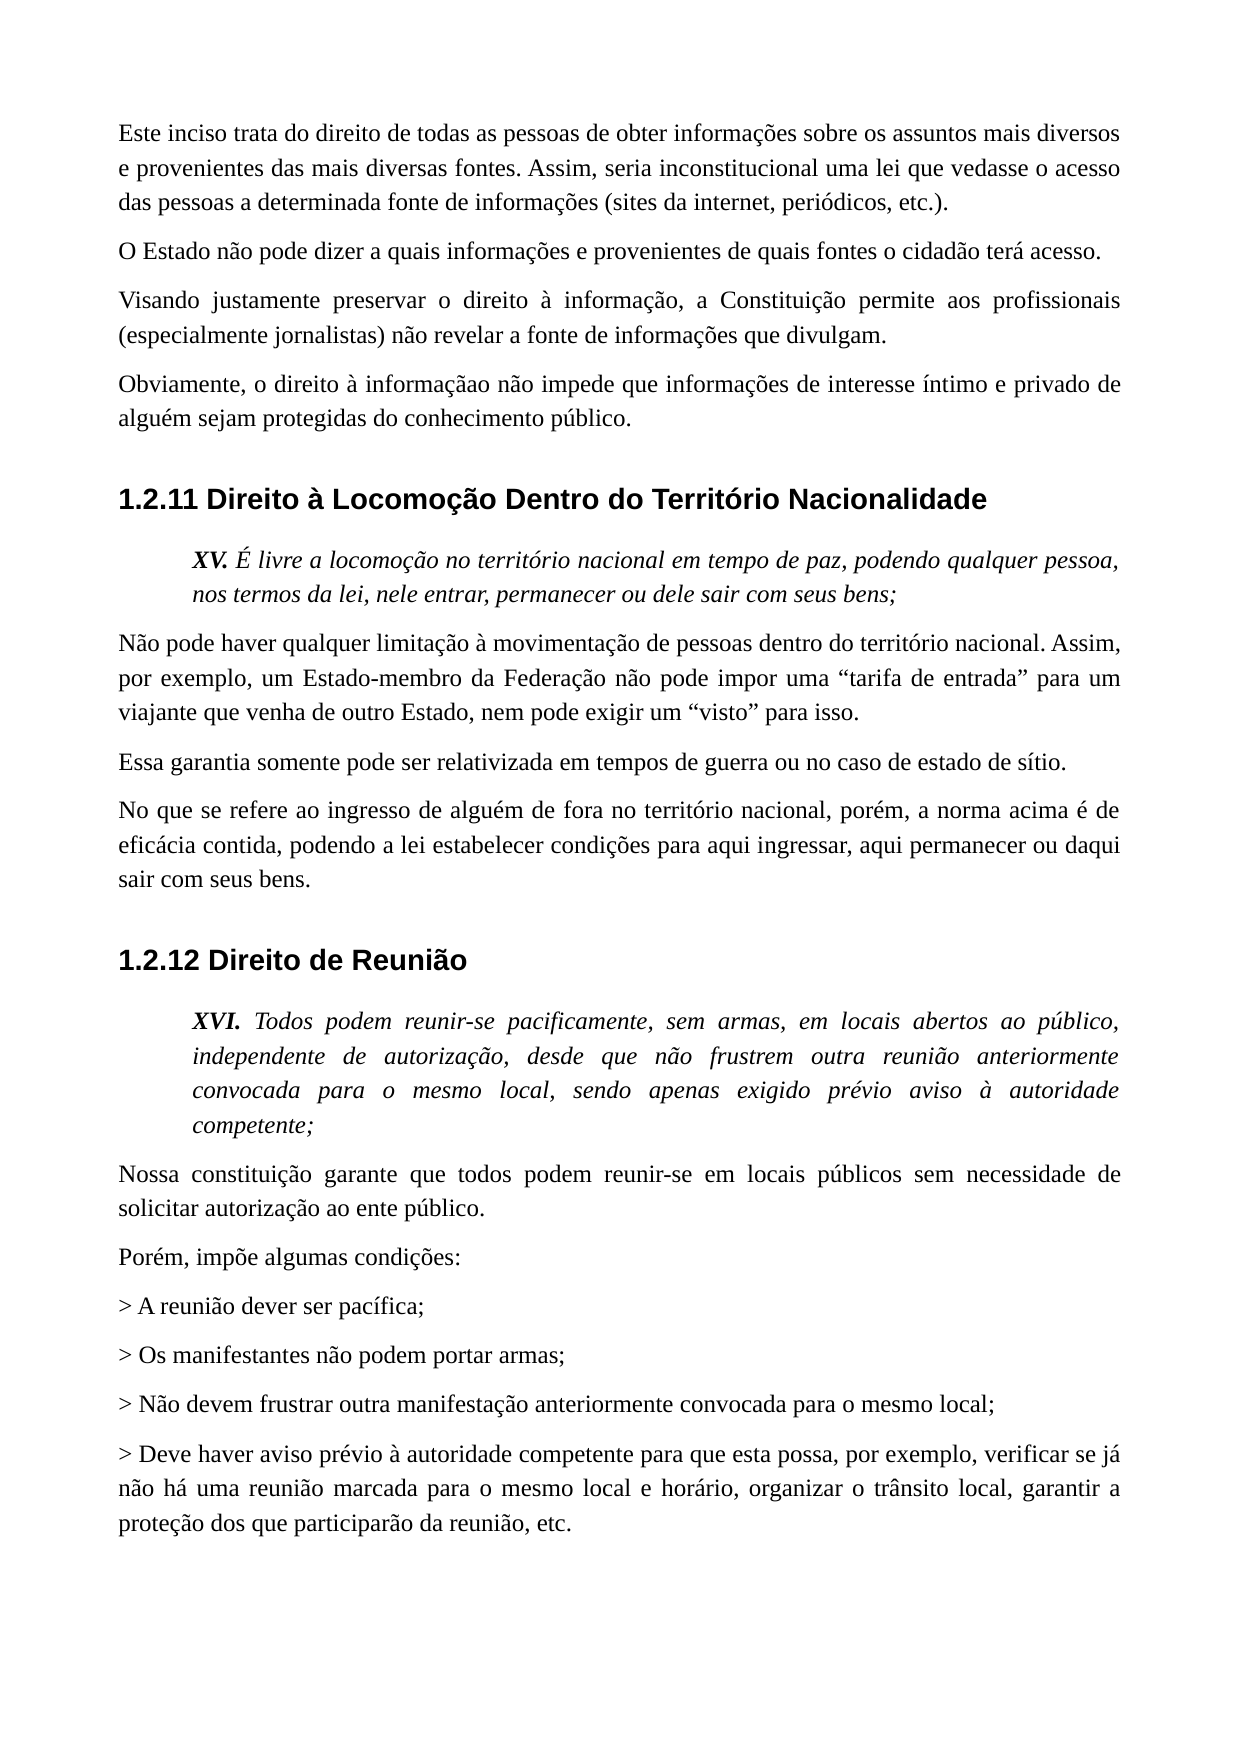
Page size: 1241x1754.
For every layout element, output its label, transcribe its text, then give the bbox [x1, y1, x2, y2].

text Não pode haver qualquer limitação à movimentação de pessoas dentro do território nacional. Assim, por exemplo, um Estado-membro da Federação não pode impor uma “tarifa de entrada” para um viajante que venha de outro Estado, nem pode exigir um “visto” para isso. [118, 628, 1122, 726]
text > Não devem frustrar outra manifestação anteriormente convocada para o mesmo local; [118, 1389, 1122, 1418]
text Obviamente, o direito à informaçãao não impede que informações de interesse íntimo e privado de alguém sejam protegidas do conhecimento público. [118, 369, 1122, 432]
text XVI. Todos podem reunir-se pacificamente, sem armas, em locais abertos ao público, independente de autorização, desde que não frustrem outra reunião anteriormente convocada para o mesmo local, sendo apenas exigido prévio aviso à autoridade competente; [192, 1006, 1122, 1138]
subtitle 1.2.12 Direito de Reunião [118, 943, 1122, 977]
text > Os manifestantes não podem portar armas; [118, 1341, 1122, 1369]
text Essa garantia somente pode ser relativizada em tempos de guerra ou no caso de estado de sítio. [118, 747, 1122, 775]
text > Deve haver aviso prévio à autoridade competente para que esta possa, por exemplo, verificar se já não há uma reunião marcada para o mesmo local e horário, organizar o trânsito local, garantir a proteção dos que participarão da reunião, etc. [118, 1439, 1122, 1536]
text XV. É livre a locomoção no território nacional em tempo de paz, podendo qualquer pessoa, nos termos da lei, nele entrar, permanecer ou dele sair com seus bens; [192, 545, 1122, 608]
text Nossa constituição garante que todos podem reunir-se em locais públicos sem necessidade de solicitar autorização ao ente público. [118, 1159, 1122, 1222]
text No que se refere ao ingresso de alguém de fora no território nacional, porém, a norma acima é de eficácia contida, podendo a lei estabelecer condições para aqui ingressar, aqui permanecer ou daqui sair com seus bens. [118, 796, 1122, 893]
text O Estado não pode dizer a quais informações e provenientes de quais fontes o cidadão terá acesso. [118, 236, 1122, 265]
text Porém, impõe algumas condições: [118, 1242, 1122, 1271]
text Visando justamente preservar o direito à informação, a Constituição permite aos profissionais (especialmente jornalistas) não revelar a fonte de informações que divulgam. [118, 285, 1122, 348]
text > A reunião dever ser pacífica; [118, 1291, 1122, 1320]
subtitle 1.2.11 Direito à Locomoção Dentro do Território Nacionalidade [118, 482, 1122, 516]
text Este inciso trata do direito de todas as pessoas de obter informações sobre os assuntos mais diversos e provenientes das mais diversas fontes. Assim, seria inconstitucional uma lei que vedasse o acesso das pessoas a determinada fonte de informações (sites da internet, periódicos, etc.). [118, 118, 1122, 216]
